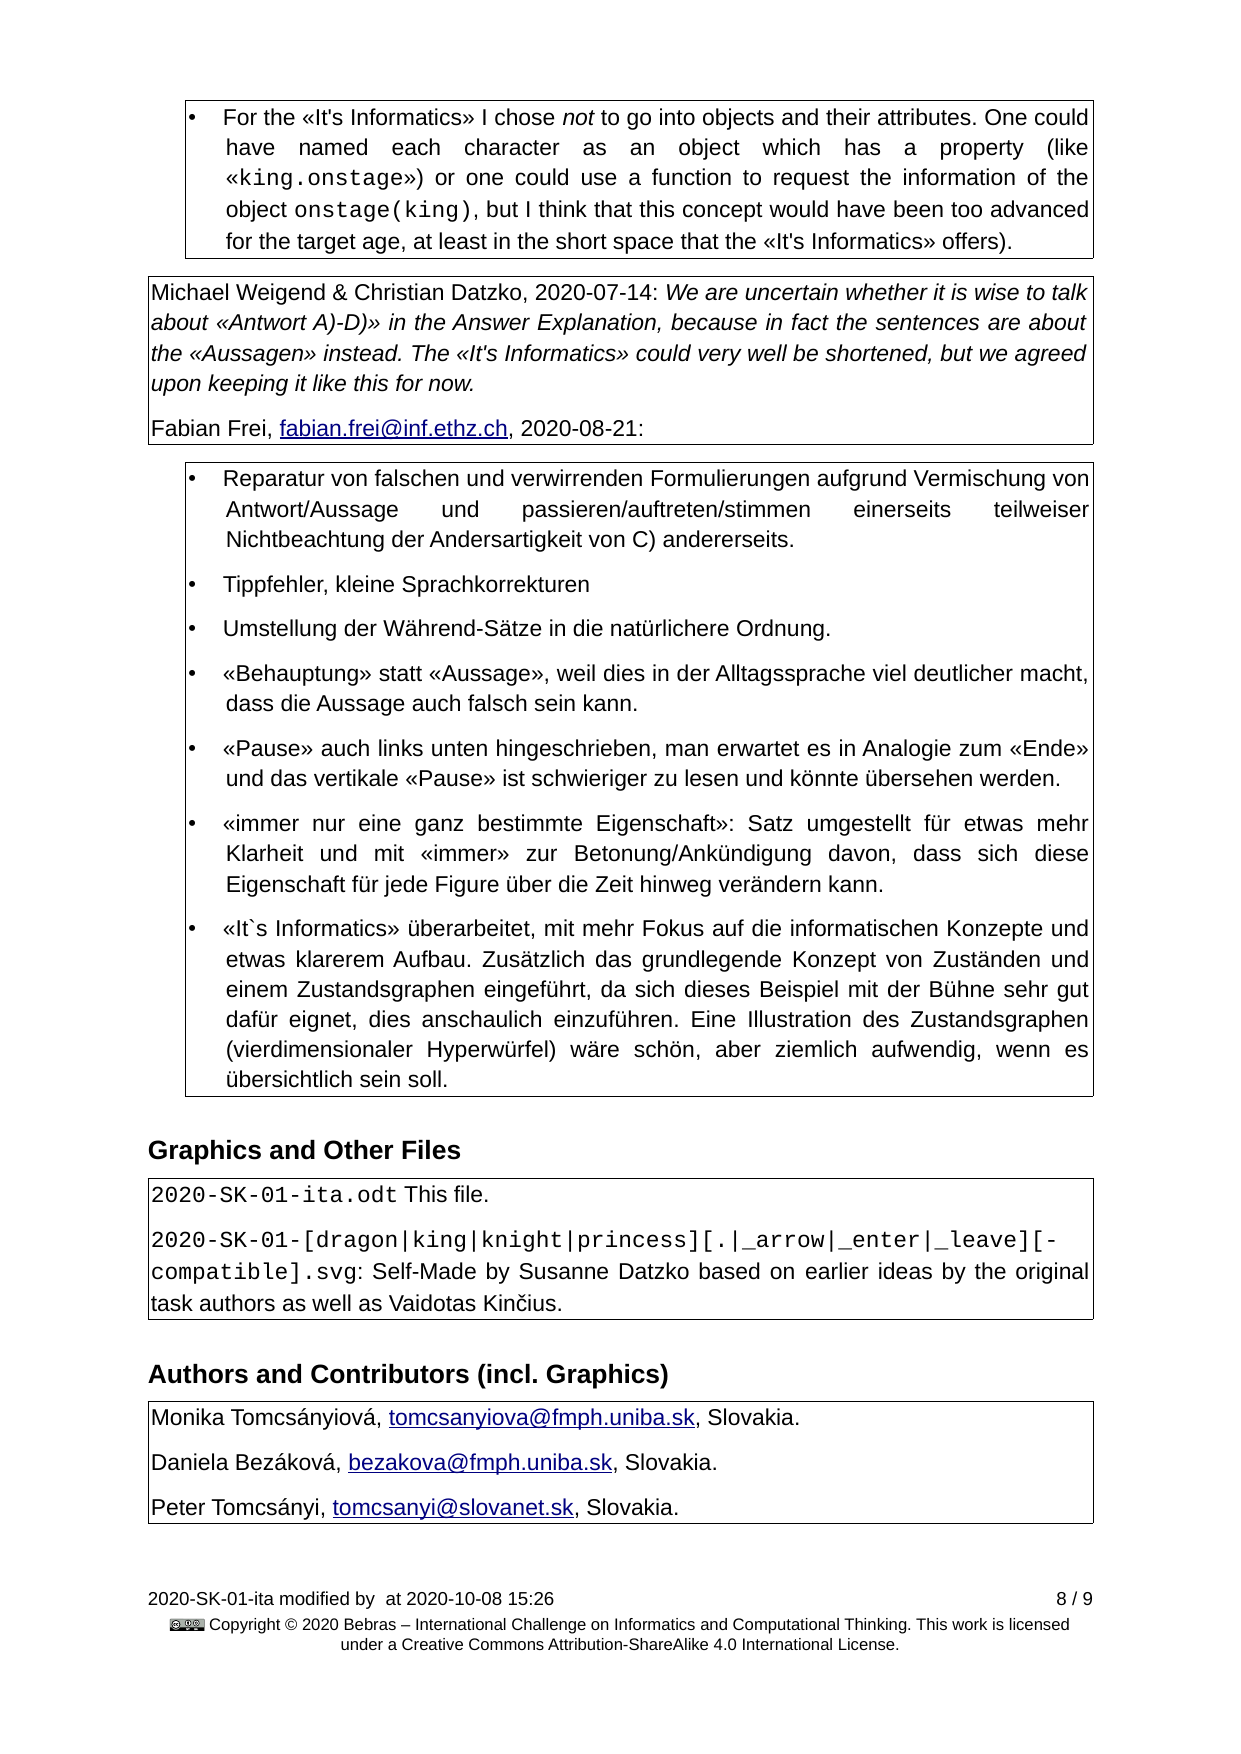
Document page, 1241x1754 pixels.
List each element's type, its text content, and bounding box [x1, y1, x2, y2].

subtitle Authors and Contributors (incl. Graphics) [148, 1358, 1093, 1389]
list «Pause» auch links unten hingeschrieben, man erwartet es in Analogie zum «Ende» und das vertikale «Pause» ist schwieriger zu lesen und könnte übersehen werden. [186, 732, 1093, 792]
text Michael Weigend & Christian Datzko, 2020-07-14: We are uncertain whether it is wise to talk about «Antwort A)-D)» in the Answer Explanation, because in fact the sentences are about the «Aussagen» instead. The «It's Informatics» could very well be shortened, but we agreed upon keeping it like this for now. [149, 277, 1093, 396]
list For the «It's Informatics» I chose not to go into objects and their attributes. One could have named each character as an object which has a property (like «king.onstage») or one could use a function to request the information of the object onstage(king), but I think that this concept would have been too advanced for the target age, at least in the short space that the «It's Informatics» offers). [186, 101, 1093, 258]
text Monika Tomcsányiová, tomcsanyiova@fmph.uniba.sk, Slovakia. [149, 1402, 1093, 1431]
text Fabian Frei, fabian.frei@inf.ethz.ch, 2020-08-21: [149, 411, 1093, 444]
list «immer nur eine ganz bestimmte Eigenschaft»: Satz umgestellt für etwas mehr Klarheit und mit «immer» zur Betonung/Ankündigung davon, dass sich diese Eigenschaft für jede Figure über die Zeit hinweg verändern kann. [186, 807, 1093, 897]
list «Behauptung» statt «Aussage», weil dies in der Alltagssprache viel deutlicher macht, dass die Aussage auch falsch sein kann. [186, 657, 1093, 717]
list Reparatur von falschen und verwirrenden Formulierungen aufgrund Vermischung von Antwort/Aussage und passieren/auftreten/stimmen einerseits teilweiser Nichtbeachtung der Andersartigkeit von C) andererseits. [186, 463, 1093, 552]
list Umstellung der Während-Sätze in die natürlichere Ordnung. [186, 612, 1093, 642]
list «It`s Informatics» überarbeitet, mit mehr Fokus auf die informatischen Konzepte und etwas klarerem Aufbau. Zusätzlich das grundlegende Konzept von Zuständen und einem Zustandsgraphen eingeführt, da sich dieses Beispiel mit der Bühne sehr gut dafür eignet, dies anschaulich einzuführen. Eine Illustration des Zustandsgraphen (vierdimensionaler Hyperwürfel) wäre schön, aber ziemlich aufwendig, wenn es übersichtlich sein soll. [186, 912, 1093, 1096]
list Tippfehler, kleine Sprachkorrekturen [186, 567, 1093, 597]
text 2020-SK-01-ita.odt This file. [149, 1179, 1093, 1209]
text Daniela Bezáková, bezakova@fmph.uniba.sk, Slovakia. [149, 1446, 1093, 1476]
text Peter Tomcsányi, tomcsanyi@slovanet.sk, Slovakia. [149, 1491, 1093, 1523]
text 2020-SK-01-[dragon|king|knight|princess][.|_arrow|_enter|_leave][-compatible].svg: Self-Made by Susanne Datzko based on earlier ideas by the original task authors as well as Vaidotas Kinčius. [149, 1225, 1093, 1319]
subtitle Graphics and Other Files [148, 1135, 1093, 1165]
